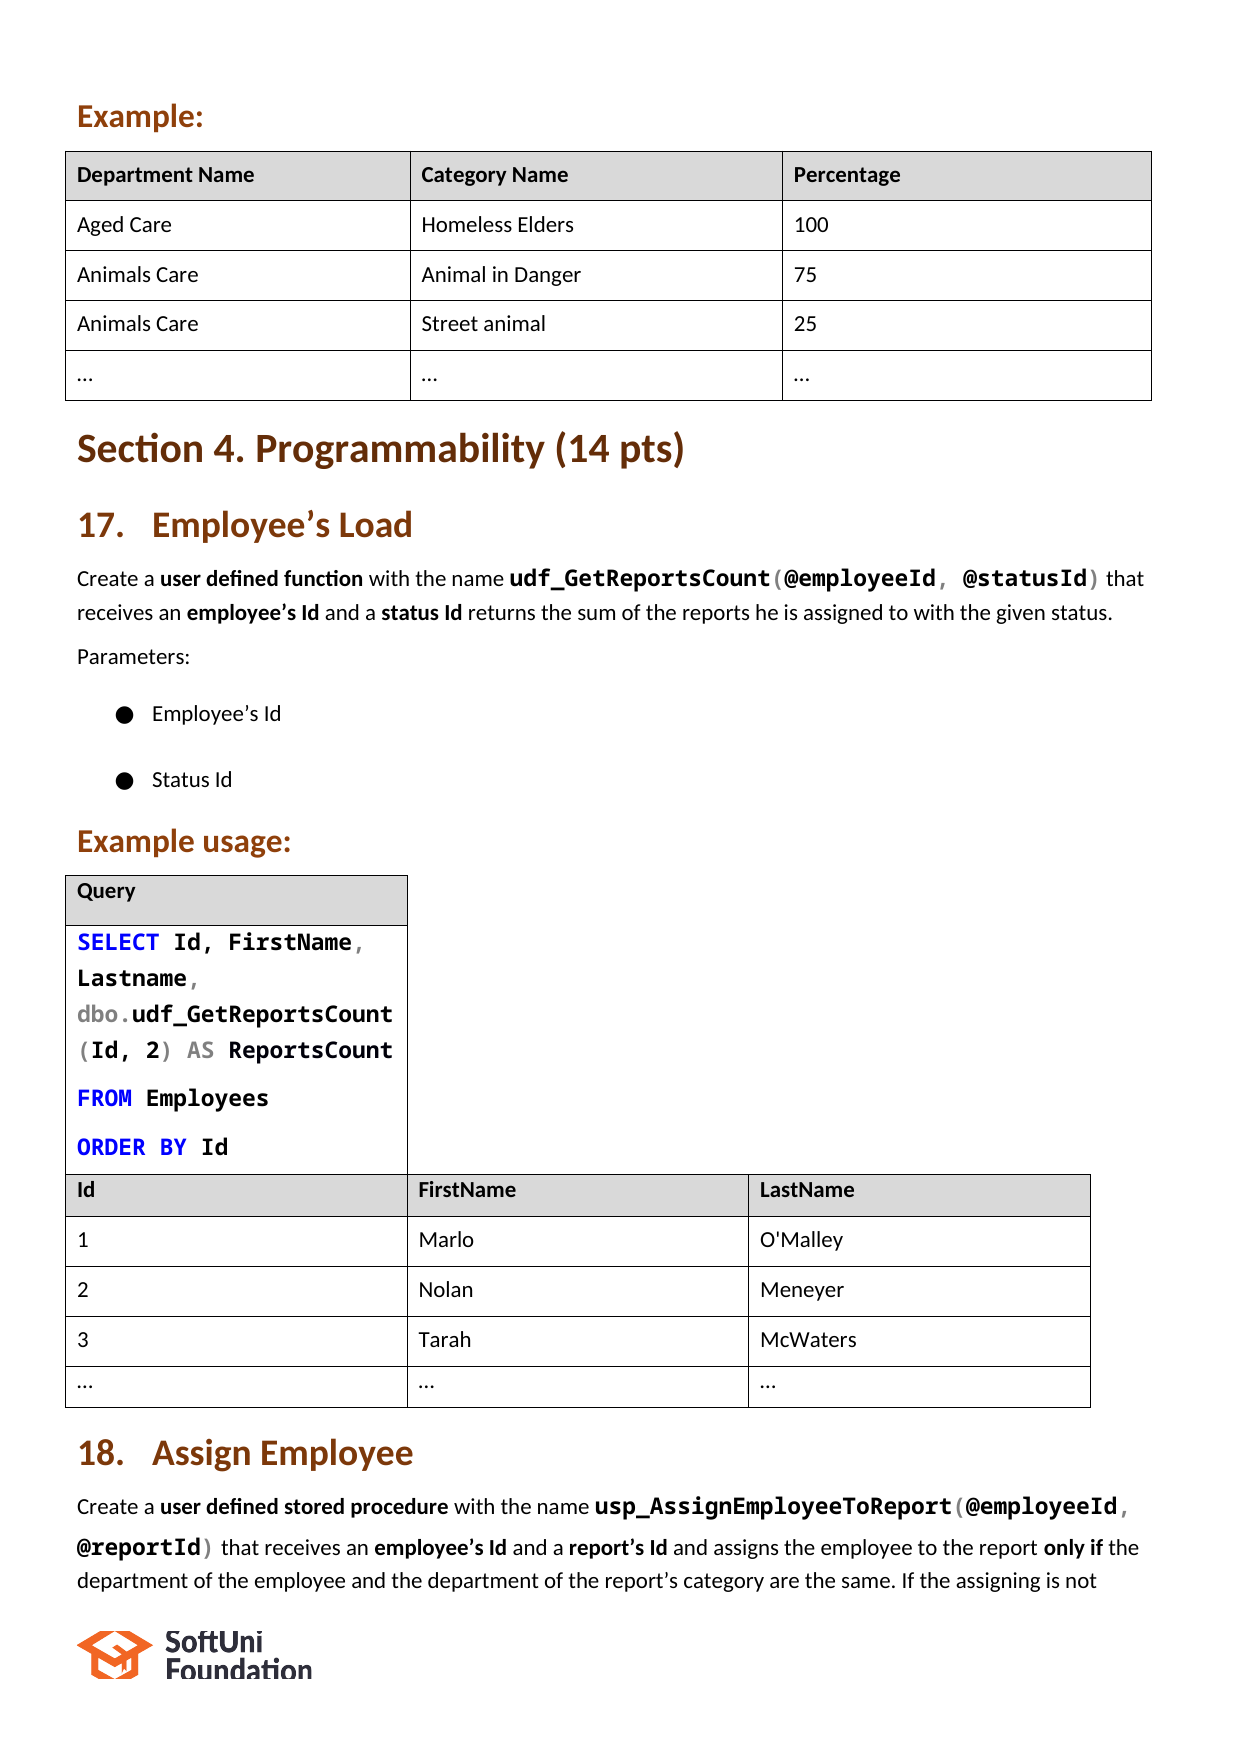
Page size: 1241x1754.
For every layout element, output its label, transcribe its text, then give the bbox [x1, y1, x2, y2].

subtitle Employee’s Load [77, 501, 1163, 547]
table_cell Animal in Danger [411, 251, 782, 300]
table_cell SELECT Id, FirstName, Lastname, dbo.udf_GetReportsCount(Id, 2) AS ReportsCount FROM Employees ORDER BY Id [66, 926, 407, 1174]
table_cell 3 [66, 1317, 407, 1366]
table_cell 25 [783, 301, 1151, 350]
table_header Department Name [66, 152, 410, 200]
table_cell 75 [783, 251, 1151, 300]
text Create a user defined function with the name udf_GetReportsCount(@employeeId, @statusId) that receives an employee’s Id and a status Id returns the sum of the reports he is assigned to with the given status. [77, 562, 1163, 626]
table_cell Animals Care [66, 251, 410, 300]
table_cell O'Malley [749, 1217, 1090, 1266]
table_cell … [408, 1367, 748, 1407]
table_cell Homeless Elders [411, 201, 782, 250]
table_cell … [411, 351, 782, 400]
table_cell Aged Care [66, 201, 410, 250]
table_cell 1 [66, 1217, 407, 1266]
table_cell … [66, 1367, 407, 1407]
subtitle Example usage: [77, 820, 1163, 861]
table_cell FirstName [408, 1175, 748, 1216]
table_cell … [66, 351, 410, 400]
subtitle Section 4. Programmability (14 pts) [77, 422, 1163, 473]
table_cell 2 [66, 1267, 407, 1316]
subtitle Example: [77, 95, 1163, 136]
table_cell Tarah [408, 1317, 748, 1366]
table_cell Nolan [408, 1267, 748, 1316]
table_cell Meneyer [749, 1267, 1090, 1316]
table_cell … [783, 351, 1151, 400]
table_cell Street animal [411, 301, 782, 350]
table_cell Id [66, 1175, 407, 1216]
picture [76, 1631, 312, 1679]
table_cell McWaters [749, 1317, 1090, 1366]
table_cell Marlo [408, 1217, 748, 1266]
table_cell Animals Care [66, 301, 410, 350]
table_header Percentage [783, 152, 1151, 200]
table_cell 100 [783, 201, 1151, 250]
text Parameters: [77, 642, 1163, 670]
list Employee’s Id [114, 687, 1163, 734]
text Create a user defined stored procedure with the name usp_AssignEmployeeToReport(@employeeId, @reportId) that receives an employee’s Id and a report’s Id and assigns the employee to the report only if the department of the employee and the department of the report’s category are the same. If the assigning is not [77, 1490, 1163, 1594]
table_cell LastName [749, 1175, 1090, 1216]
table_cell … [749, 1367, 1090, 1407]
subtitle Assign Employee [77, 1429, 1163, 1475]
table_header Query [66, 876, 407, 925]
list Status Id [114, 753, 1163, 800]
table_header Category Name [411, 152, 782, 200]
